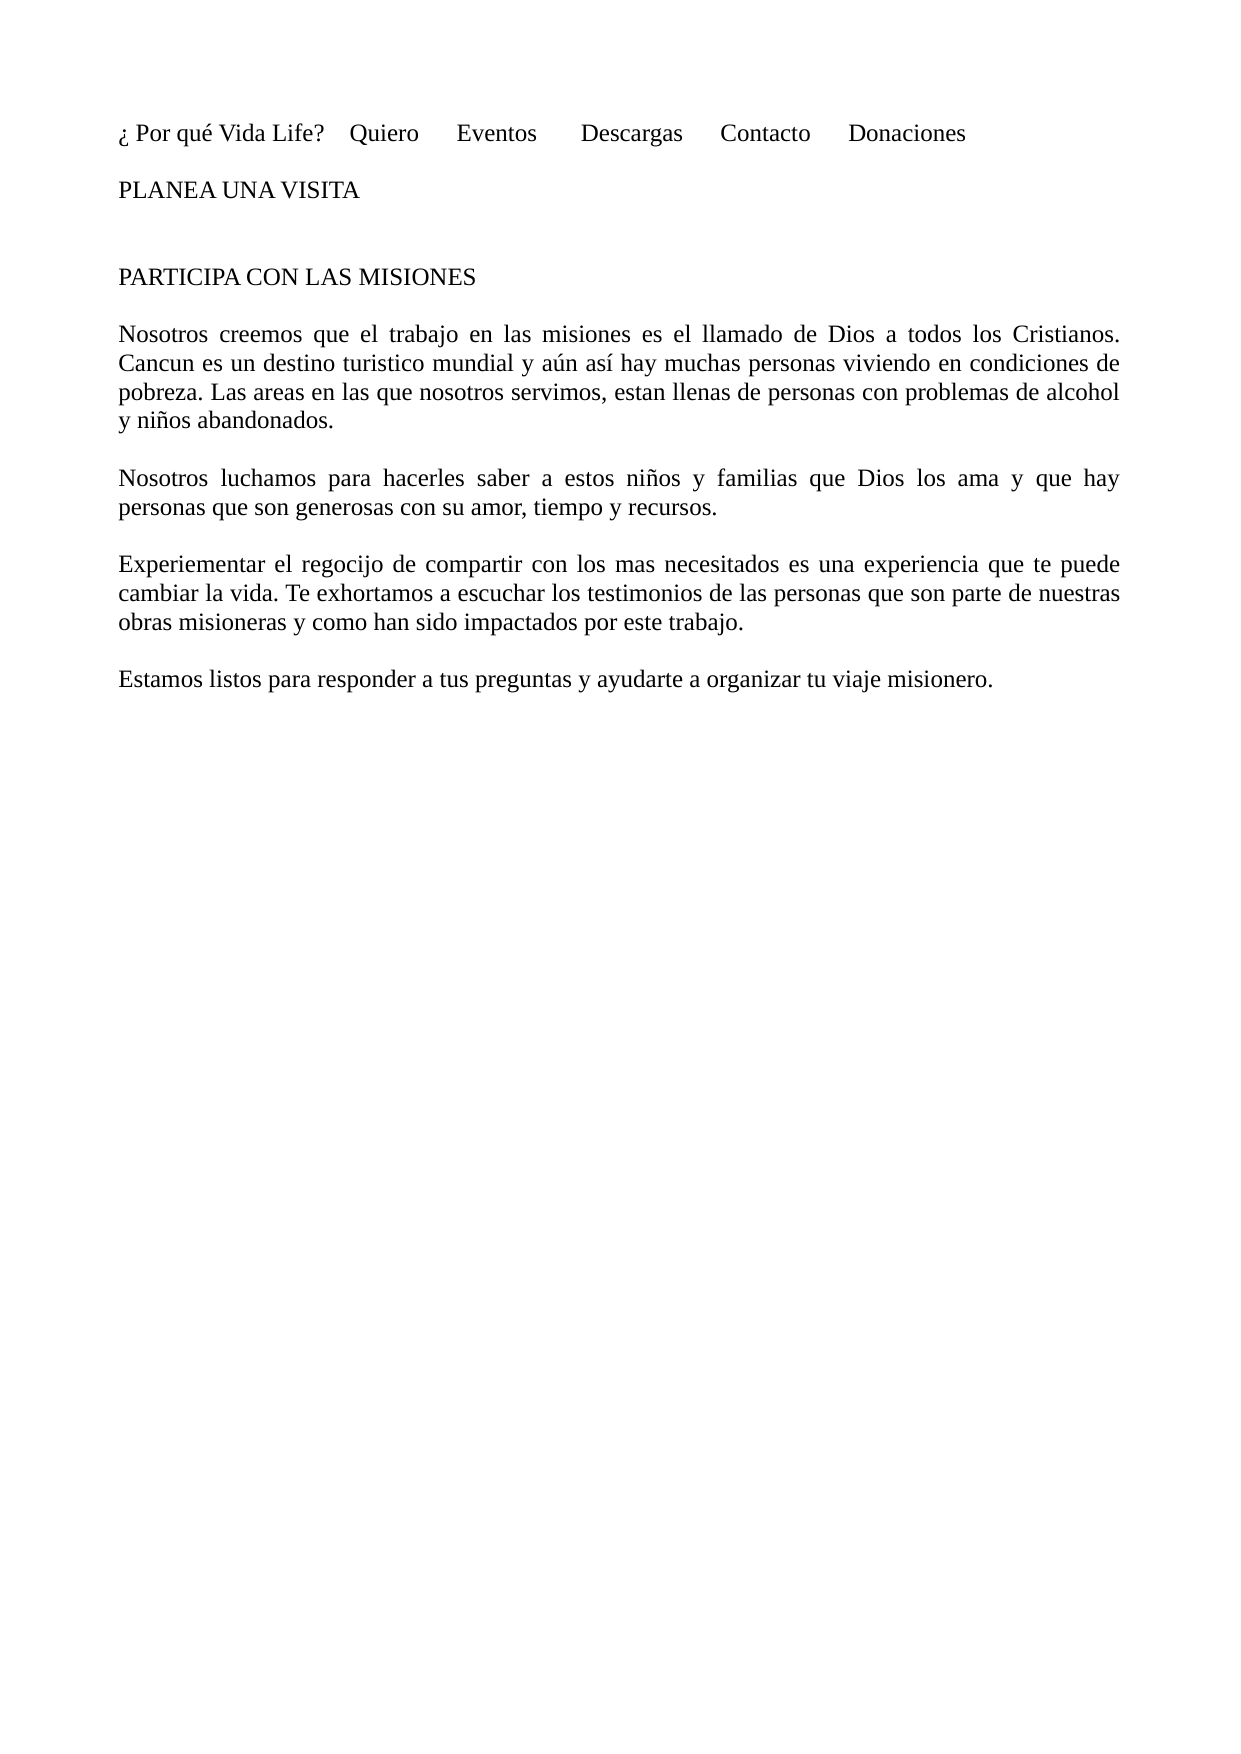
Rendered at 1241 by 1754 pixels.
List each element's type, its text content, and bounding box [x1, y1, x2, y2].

text PLANEA UNA VISITA [118, 176, 1122, 204]
text Experiementar el regocijo de compartir con los mas necesitados es una experiencia que te puede cambiar la vida. Te exhortamos a escuchar los testimonios de las personas que son parte de nuestras obras misioneras y como han sido impactados por este trabajo. [118, 549, 1122, 636]
text PARTICIPA CON LAS MISIONES [118, 262, 1122, 291]
text Nosotros luchamos para hacerles saber a estos niños y familias que Dios los ama y que hay personas que son generosas con su amor, tiempo y recursos. [118, 463, 1122, 521]
text ¿ Por qué Vida Life? Quiero Eventos Descargas Contacto Donaciones [118, 118, 1122, 147]
text Nosotros creemos que el trabajo en las misiones es el llamado de Dios a todos los Cristianos. Cancun es un destino turistico mundial y aún así hay muchas personas viviendo en condiciones de pobreza. Las areas en las que nosotros servimos, estan llenas de personas con problemas de alcohol y niños abandonados. [118, 319, 1122, 434]
text Estamos listos para responder a tus preguntas y ayudarte a organizar tu viaje misionero. [118, 664, 1122, 693]
